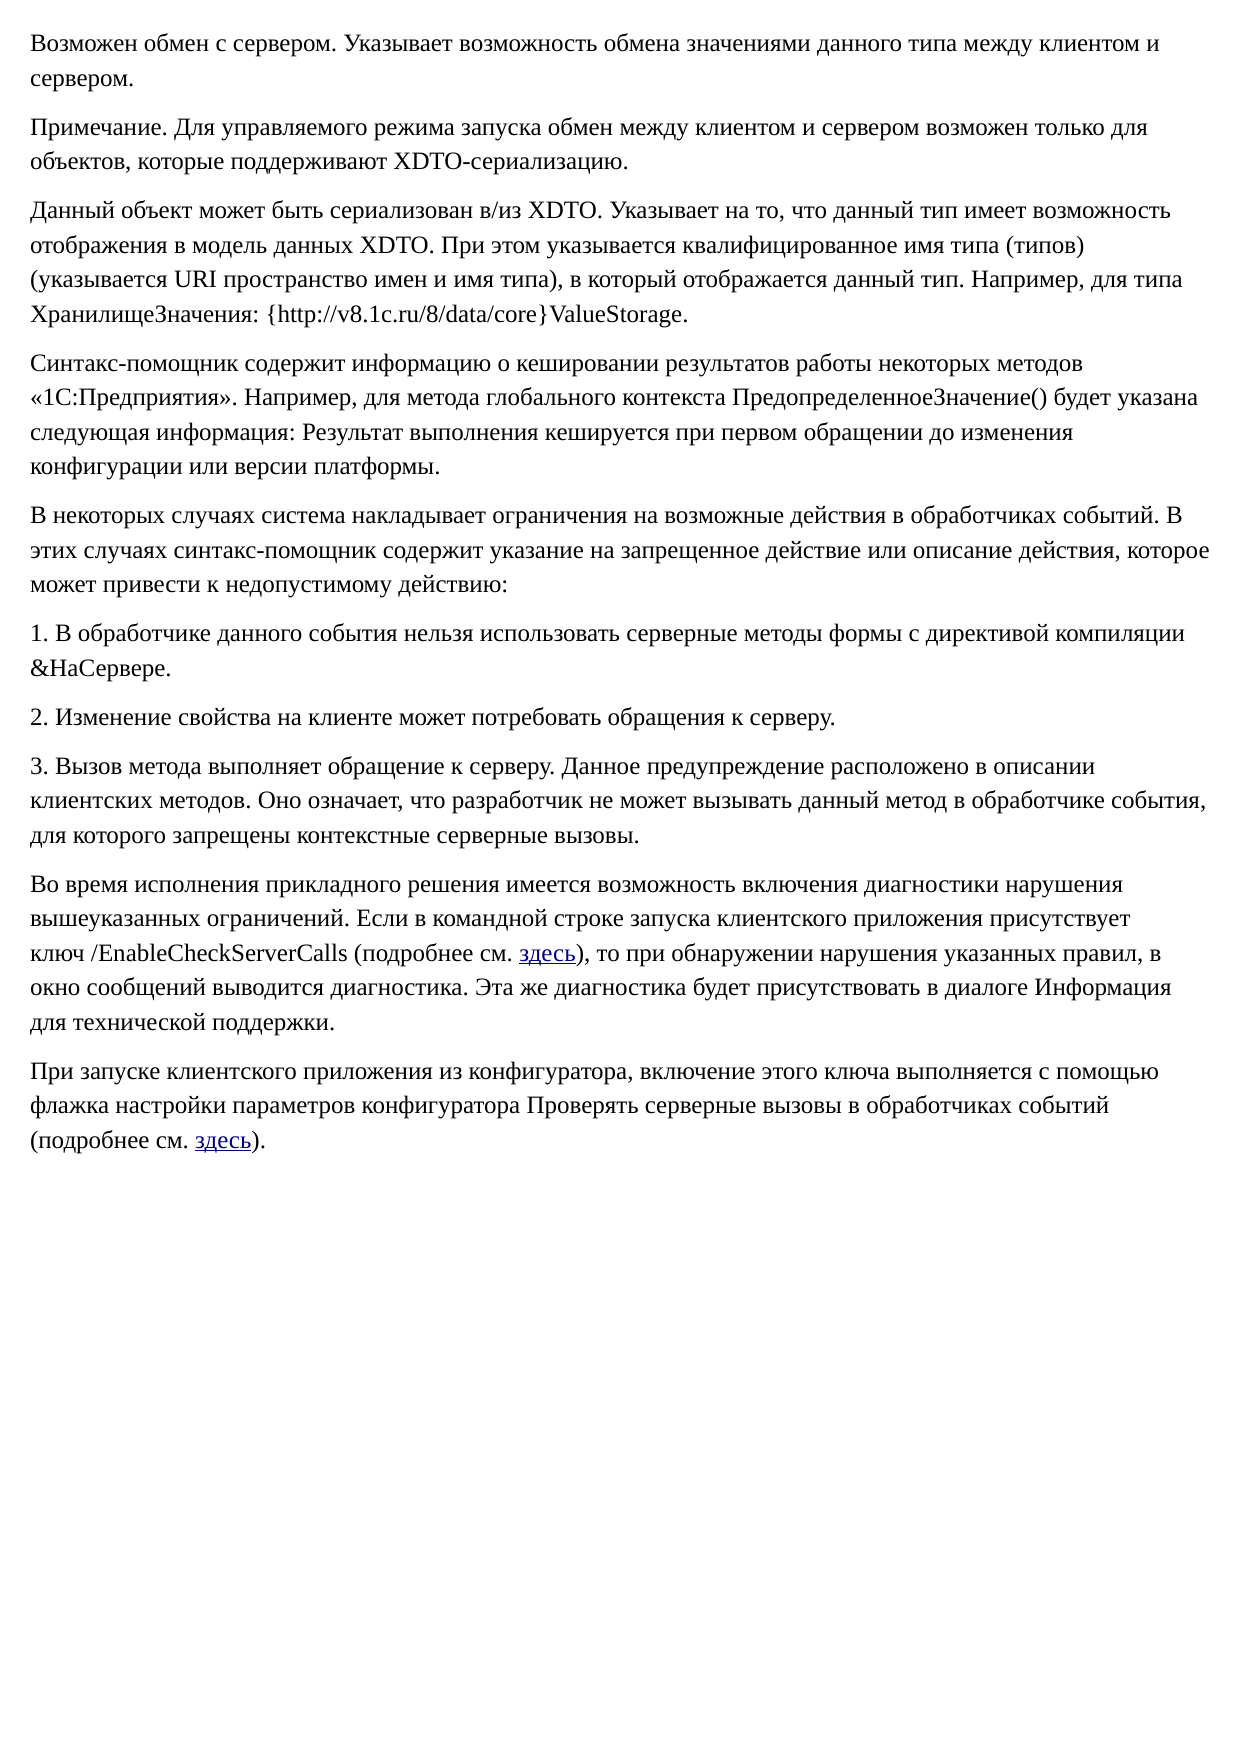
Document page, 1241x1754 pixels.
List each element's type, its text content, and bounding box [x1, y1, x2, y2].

text Синтакс-помощник содержит информацию о кешировании результатов работы некоторых методов «1С:Предприятия». Например, для метода глобального контекста ПредопределенноеЗначение() будет указана следующая информация: Результат выполнения кешируется при первом обращении до изменения конфигурации или версии платформы. [30, 348, 1211, 480]
text 1. В обработчике данного события нельзя использовать серверные методы формы с директивой компиляции &НаСервере. [30, 618, 1211, 681]
text Примечание. Для управляемого режима запуска обмен между клиентом и сервером возможен только для объектов, которые поддерживают XDTO-сериализацию. [30, 112, 1211, 175]
text При запуске клиентского приложения из конфигуратора, включение этого ключа выполняется с помощью флажка настройки параметров конфигуратора Проверять серверные вызовы в обработчиках событий (подробнее см. здесь). [30, 1056, 1211, 1153]
text 3. Вызов метода выполняет обращение к серверу. Данное предупреждение расположено в описании клиентских методов. Оно означает, что разработчик не может вызывать данный метод в обработчике события, для которого запрещены контекстные серверные вызовы. [30, 751, 1211, 848]
text Возможен обмен с сервером. Указывает возможность обмена значениями данного типа между клиентом и сервером. [30, 28, 1211, 91]
text Данный объект может быть сериализован в/из XDTO. Указывает на то, что данный тип имеет возможность отображения в модель данных XDTO. При этом указывается квалифицированное имя типа (типов) (указывается URI пространство имен и имя типа), в который отображается данный тип. Например, для типа ХранилищеЗначения: {http://v8.1c.ru/8/data/core}ValueStorage. [30, 195, 1211, 327]
text В некоторых случаях система накладывает ограничения на возможные действия в обработчиках событий. В этих случаях синтакс-помощник содержит указание на запрещенное действие или описание действия, которое может привести к недопустимому действию: [30, 500, 1211, 598]
text Во время исполнения прикладного решения имеется возможность включения диагностики нарушения вышеуказанных ограничений. Если в командной строке запуска клиентского приложения присутствует ключ /EnableCheckServerCalls (подробнее см. здесь), то при обнаружении нарушения указанных правил, в окно сообщений выводится диагностика. Эта же диагностика будет присутствовать в диалоге Информация для технической поддержки. [30, 869, 1211, 1036]
text 2. Изменение свойства на клиенте может потребовать обращения к серверу. [30, 702, 1211, 731]
